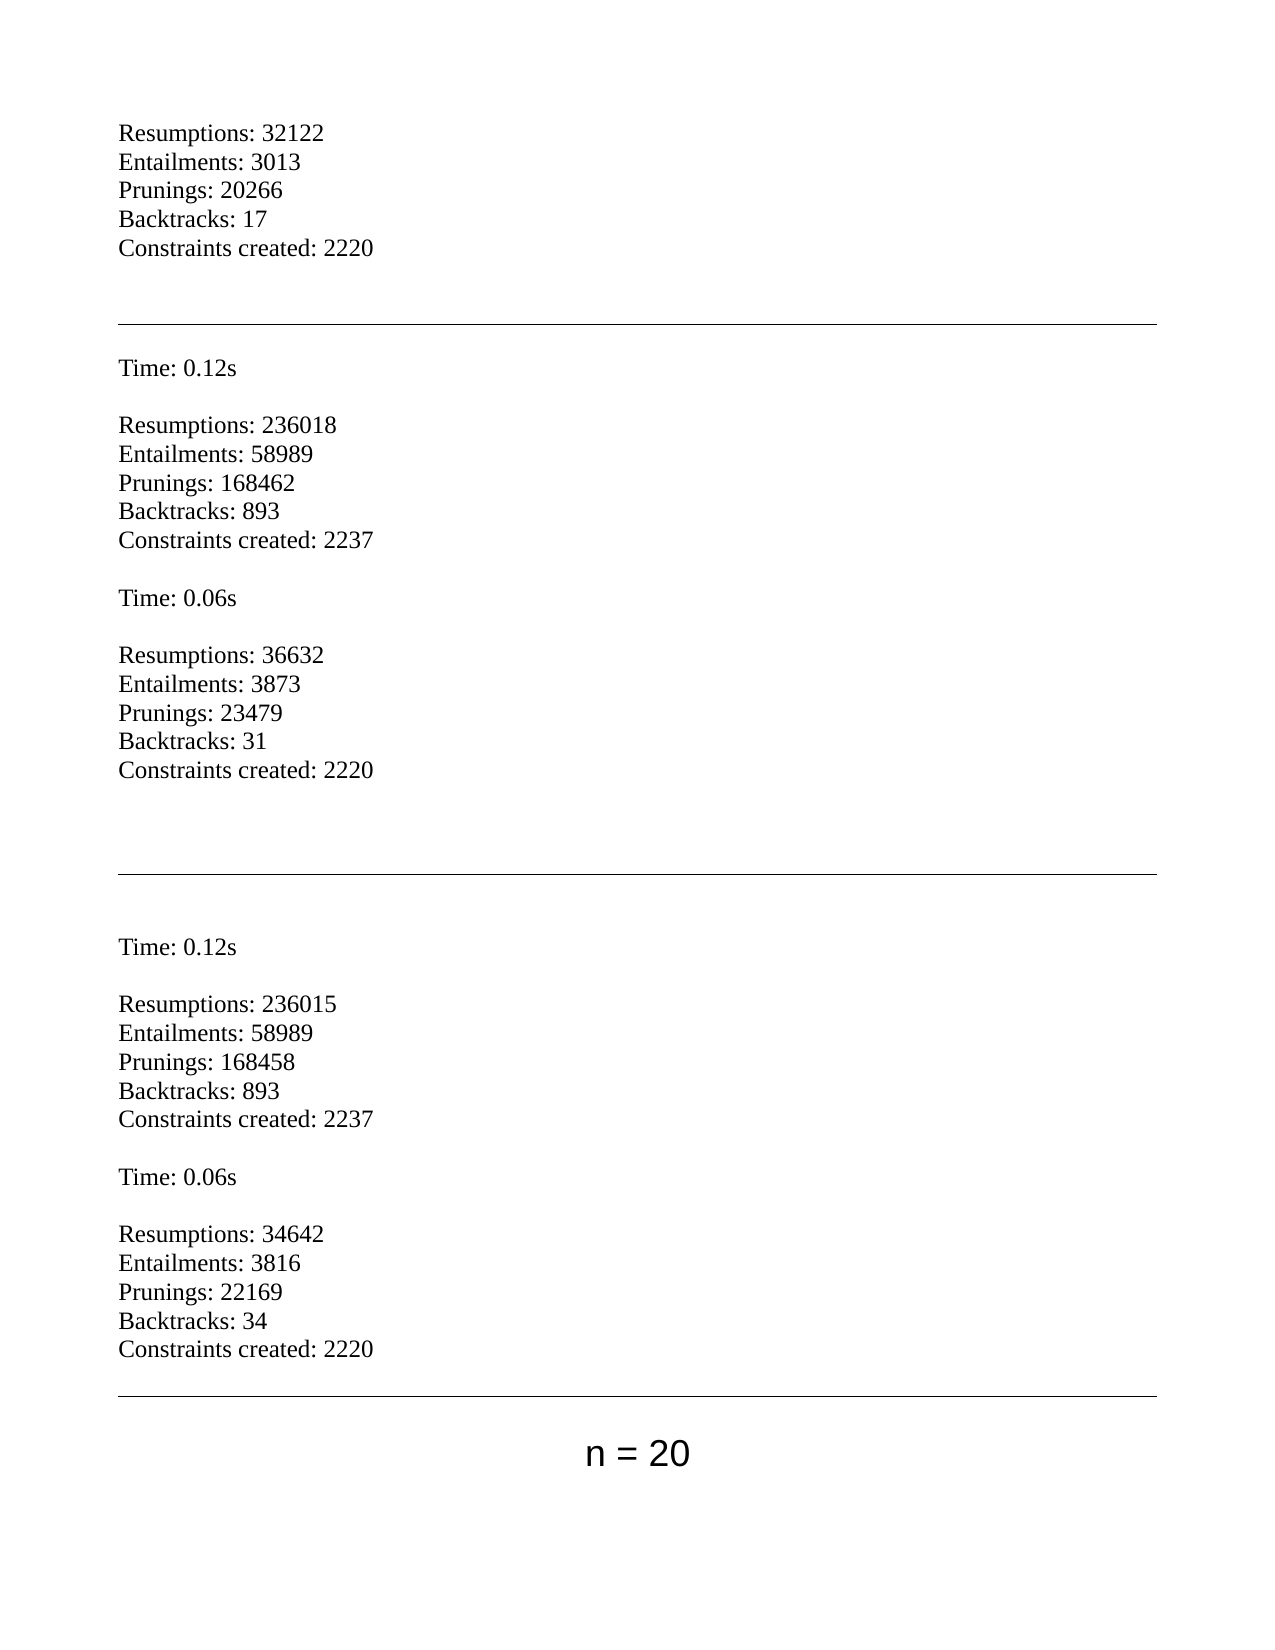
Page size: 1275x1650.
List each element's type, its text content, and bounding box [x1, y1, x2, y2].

text Entailments: 3873 [118, 669, 1157, 698]
text Resumptions: 36632 [118, 640, 1157, 669]
text Prunings: 23479 [118, 698, 1157, 726]
text Backtracks: 31 [118, 726, 1157, 755]
text Resumptions: 34642 [118, 1219, 1157, 1248]
text Entailments: 3013 [118, 147, 1157, 176]
text Resumptions: 236015 [118, 989, 1157, 1018]
text Backtracks: 893 [118, 1076, 1157, 1104]
text Prunings: 22169 [118, 1277, 1157, 1306]
text Constraints created: 2220 [118, 233, 1157, 262]
text Backtracks: 34 [118, 1306, 1157, 1334]
text Backtracks: 893 [118, 496, 1157, 525]
text Constraints created: 2237 [118, 1104, 1157, 1133]
text Prunings: 168458 [118, 1047, 1157, 1076]
text Constraints created: 2220 [118, 755, 1157, 784]
text Constraints created: 2237 [118, 525, 1157, 554]
text Resumptions: 32122 [118, 118, 1157, 147]
subtitle n = 20 [118, 1432, 1157, 1475]
text Entailments: 3816 [118, 1248, 1157, 1277]
text Entailments: 58989 [118, 439, 1157, 468]
text Prunings: 20266 [118, 176, 1157, 204]
text Time: 0.06s [118, 583, 1157, 611]
text Prunings: 168462 [118, 468, 1157, 496]
text Time: 0.12s [118, 353, 1157, 381]
text Time: 0.12s [118, 932, 1157, 961]
text Constraints created: 2220 [118, 1334, 1157, 1363]
text Time: 0.06s [118, 1162, 1157, 1191]
text Backtracks: 17 [118, 204, 1157, 233]
text Entailments: 58989 [118, 1018, 1157, 1047]
text Resumptions: 236018 [118, 410, 1157, 439]
